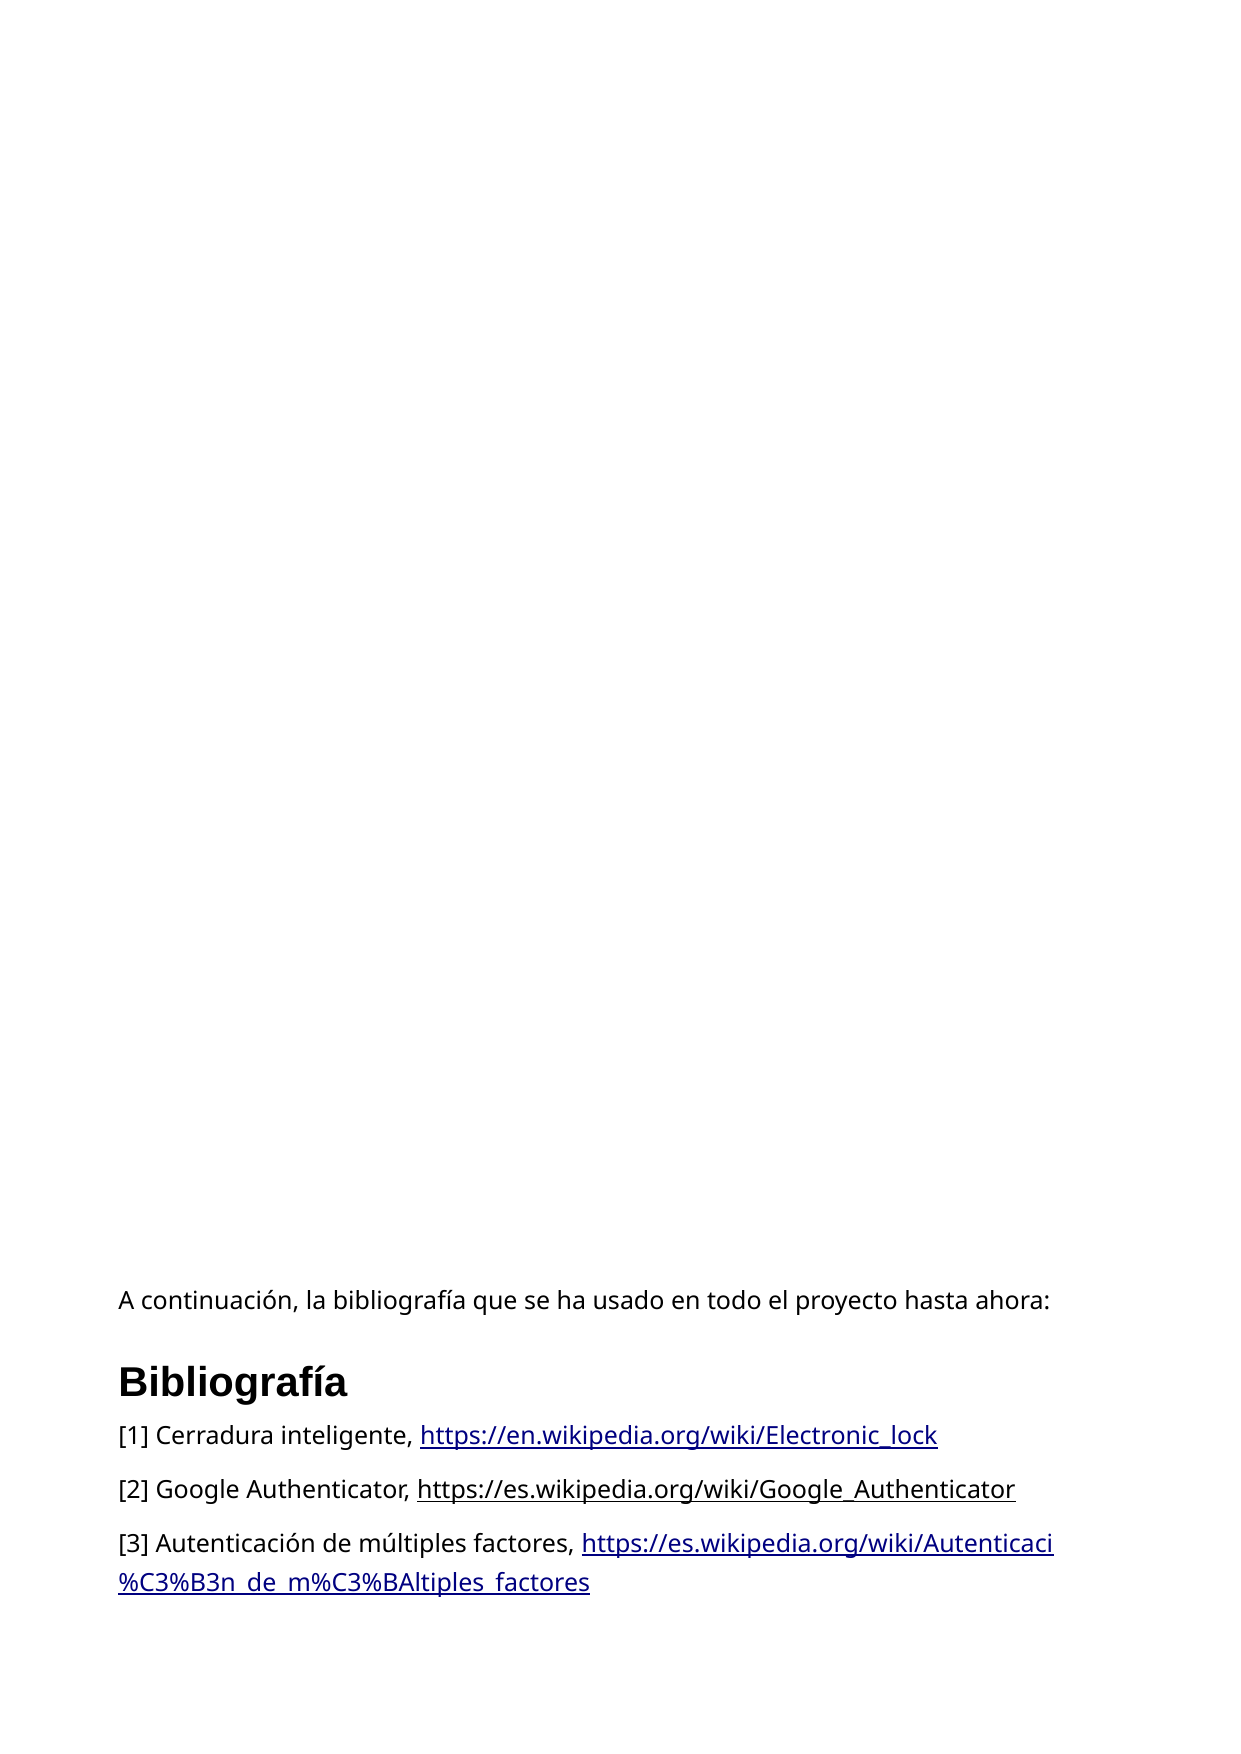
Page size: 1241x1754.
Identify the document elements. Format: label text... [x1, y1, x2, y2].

subtitle Bibliografía [118, 1357, 1122, 1405]
text A continuación, la bibliografía que se ha usado en todo el proyecto hasta ahora: [118, 1283, 1122, 1317]
text [2] Google Authenticator, https://es.wikipedia.org/wiki/Google_Authenticator [118, 1472, 1122, 1506]
text [1] Cerradura inteligente, https://en.wikipedia.org/wiki/Electronic_lock [118, 1418, 1122, 1452]
text [3] Autenticación de múltiples factores, https://es.wikipedia.org/wiki/Autenticaci%C3%B3n_de_m%C3%BAltiples_factores [118, 1525, 1122, 1599]
